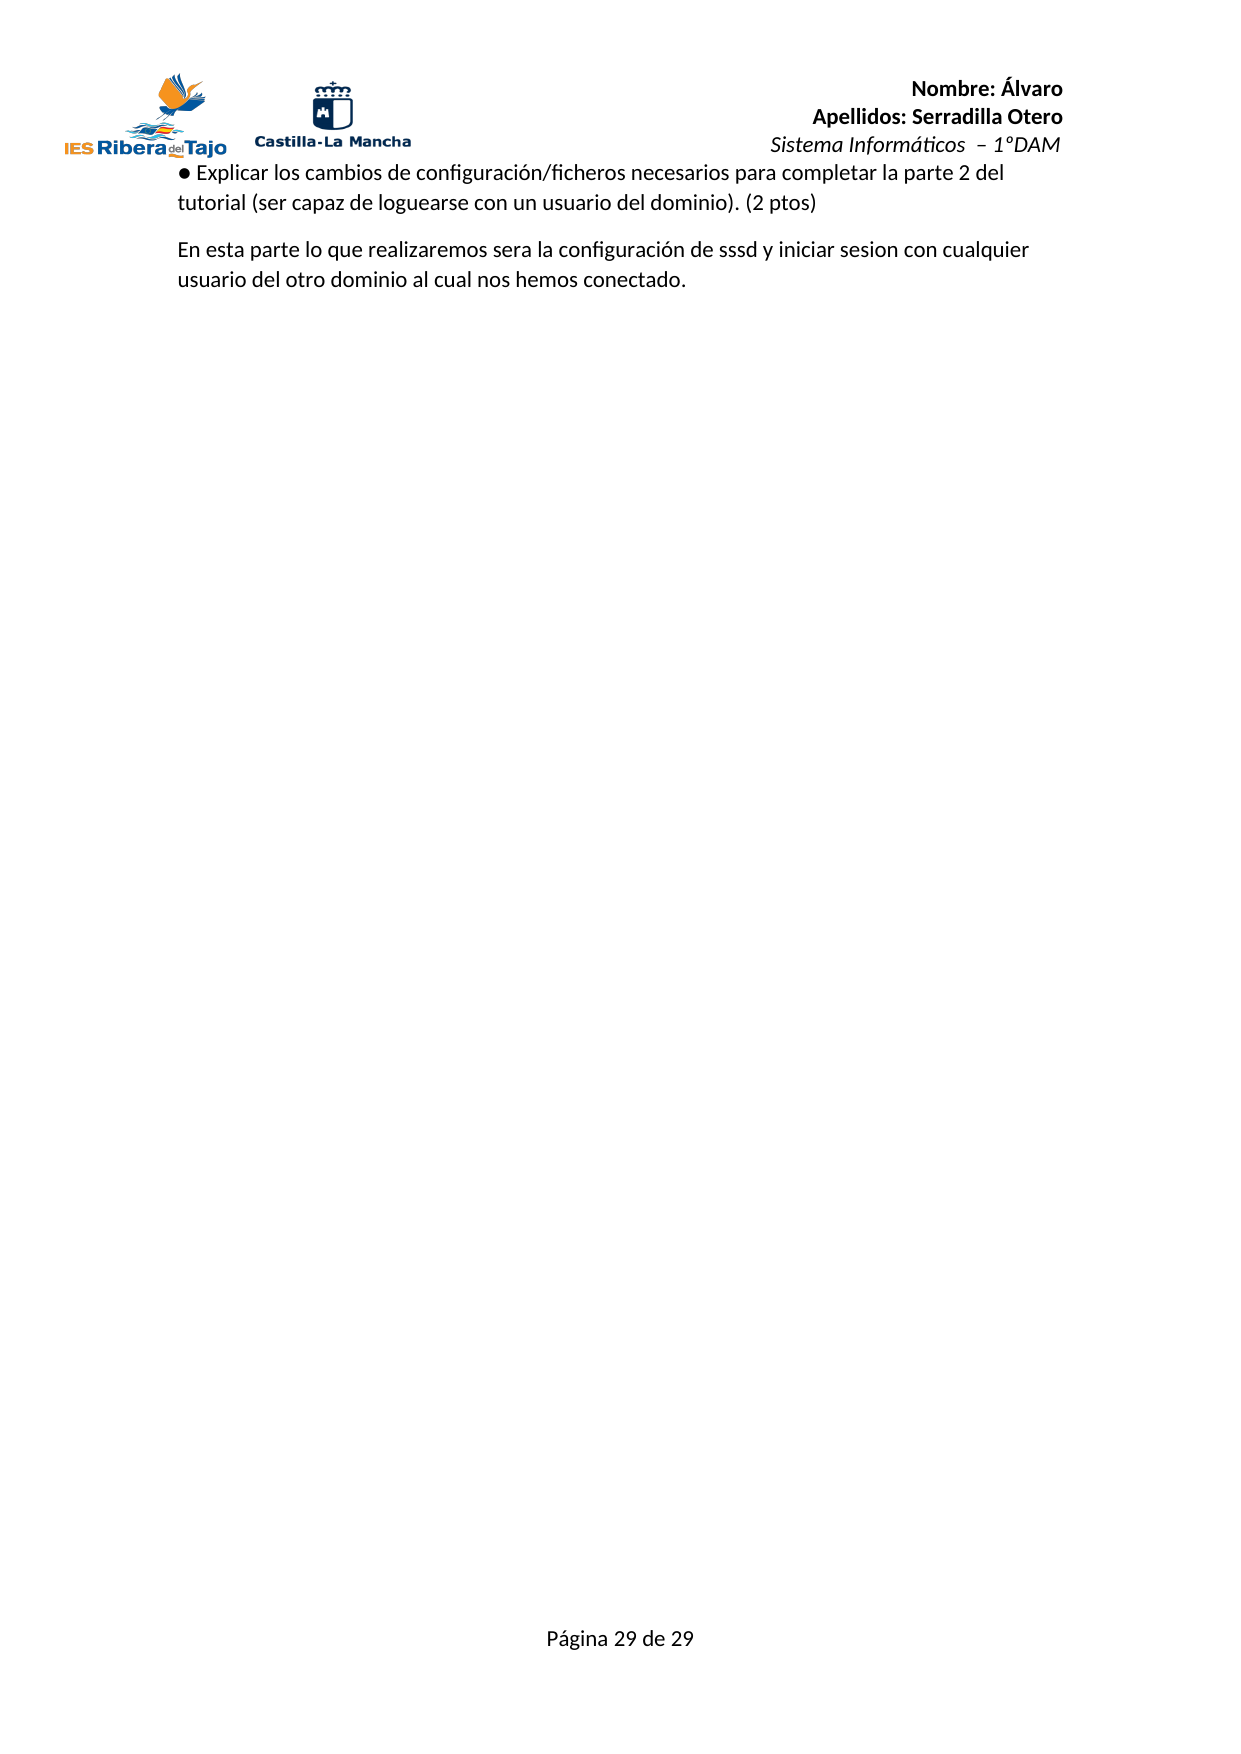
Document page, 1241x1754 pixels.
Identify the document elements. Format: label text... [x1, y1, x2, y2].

text En esta parte lo que realizaremos sera la configuración de sssd y iniciar sesion con cualquier usuario del otro dominio al cual nos hemos conectado. [177, 235, 1063, 293]
picture [65, 73, 227, 158]
picture [233, 73, 432, 158]
text ● Explicar los cambios de configuración/ficheros necesarios para completar la parte 2 del tutorial (ser capaz de loguearse con un usuario del dominio). (2 ptos) [177, 158, 1063, 216]
